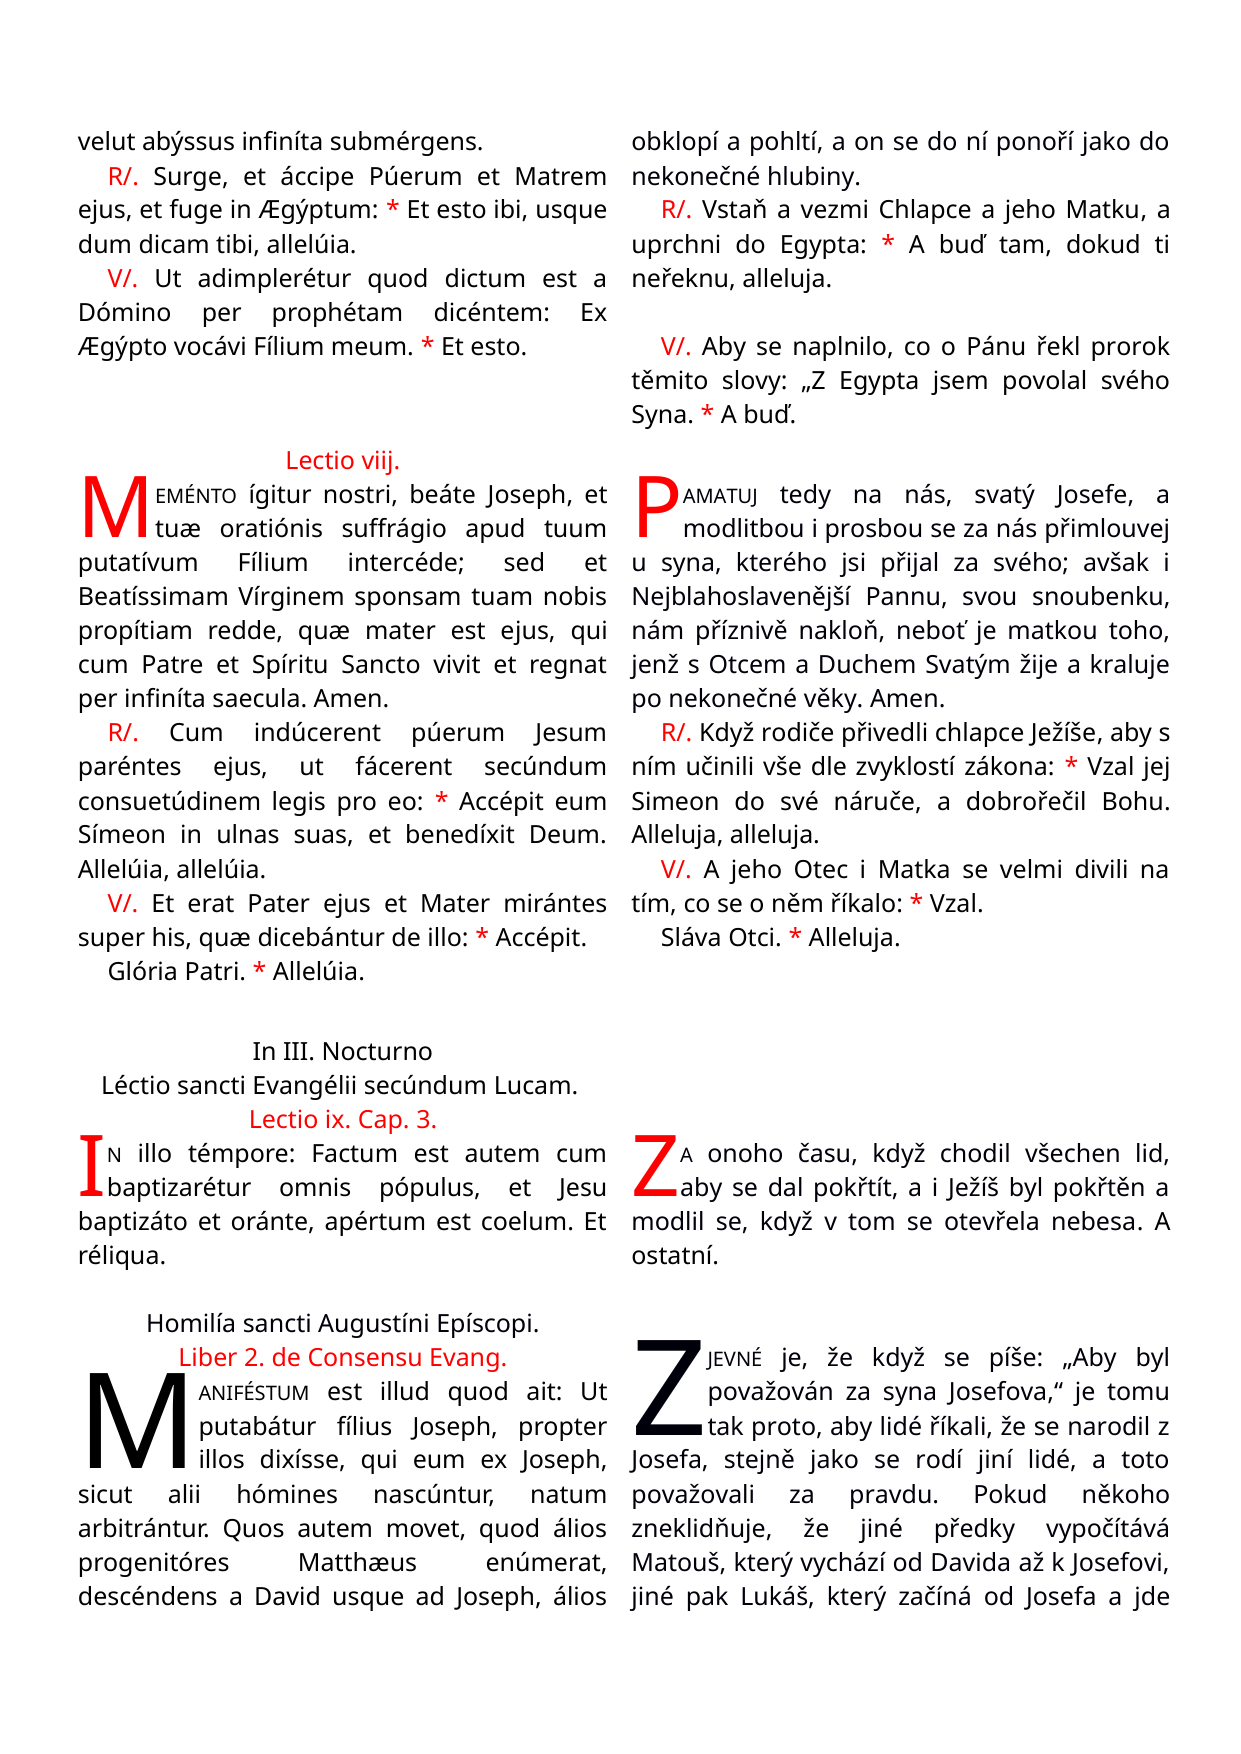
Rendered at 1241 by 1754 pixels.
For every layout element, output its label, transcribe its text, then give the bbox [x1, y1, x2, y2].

table_cell velut abýssus infiníta submérgens. R/. Surge, et áccipe Púerum et Matrem ejus, et fuge in Ægýptum: * Et esto ibi, usque dum dicam tibi, allelúia. V/. Ut adimplerétur quod dictum est a Dómino per prophétam dicéntem: Ex Ægýpto vocávi Fílium meum. * Et esto. [66, 118, 619, 437]
table_cell Lectio viij. Meménto ígitur nostri, beáte Joseph, et tuæ oratiónis suffrágio apud tuum putatívum Fílium intercéde; sed et Beatíssimam Vírginem sponsam tuam nobis propítiam redde, quæ mater est ejus, qui cum Patre et Spíritu Sancto vivit et regnat per infiníta saecula. Amen. R/. Cum indúcerent púerum Jesum paréntes ejus, ut fácerent secúndum consuetúdinem legis pro eo: * Accépit eum Símeon in ulnas suas, et benedíxit Deum. Allelúia, allelúia. V/. Et erat Pater ejus et Mater mirántes super his, quæ dicebántur de illo: * Accépit. Glória Patri. * Allelúia. [66, 437, 619, 1027]
table_cell In III. Nocturno Léctio sancti Evangélii secúndum Lucam. Lectio ix. Cap. 3. In illo témpore: Factum est autem cum baptizarétur omnis pópulus, et Jesu baptizáto et oránte, apértum est coelum. Et réliqua. Homilía sancti Augustíni Epíscopi. Liber 2. de Consensu Evang. Maniféstum est illud quod ait: Ut putabátur fílius Joseph, propter illos dixísse, qui eum ex Joseph, sicut alii hómines nascúntur, natum arbitrántur. Quos autem movet, quod álios progenitóres Matthæus enúmerat, descéndens a David usque ad Joseph, álios autem Lucas, ascéndens a Joseph usque ad David: fácile est, ut advértant, duos patres habére potuísse Joseph: unum a quo génitus, álterum a quo fúerit adoptátus. R/. Ibant paréntes Jesu per omnes annos in Jerúsalem, in die solémni Paschæ: consumptísque diébus, cum redírent, remánsit puer Jesus in Jerúsalem: * Et non cognovérunt paréntes ejus, allelúia. V/. Existimántes autem illum esse in comitátu, requirébant eum inter cognátos et notos: * Et non. [66, 1028, 619, 1618]
table_cell Za onoho času, když chodil všechen lid, aby se dal pokřtít, a i Ježíš byl pokřtěn a modlil se, když v tom se otevřela nebesa. A ostatní. Zjevné je, že když se píše: „Aby byl považován za syna Josefova,“ je tomu tak proto, aby lidé říkali, že se narodil z Josefa, stejně jako se rodí jiní lidé, a toto považovali za pravdu. Pokud někoho zneklidňuje, že jiné předky vypočítává Matouš, který vychází od Davida až k Josefovi, jiné pak Lukáš, který začíná od Josefa a jde zpět až k Davidovi, odpověď je snadná. Je třeba si uvědomit, že Josef měl dva otce: jednoho, který jej zrodil, a druhého, který jej přijal za vlastního. R/. Rodiče Ježíšovi šli jako každý rok do Jerusaléma, v den slavnosti Paschy: když se naplnil čas, aby odešli, chlapec Ježíš zůstal v Jerusalémě: * A jeho rodiče to nevěděli, alleluja. V/. Mysleli si totiž, že je s ostatními, ptali se tedy po něm mezi příbuznými a známými: * A jeho. [619, 1028, 1182, 1618]
table_cell obklopí a pohltí, a on se do ní ponoří jako do nekonečné hlubiny. R/. Vstaň a vezmi Chlapce a jeho Matku, a uprchni do Egypta: * A buď tam, dokud ti neřeknu, alleluja. V/. Aby se naplnilo, co o Pánu řekl prorok těmito slovy: „Z Egypta jsem povolal svého Syna. * A buď. [619, 118, 1182, 437]
table_cell Pamatuj tedy na nás, svatý Josefe, a modlitbou i prosbou se za nás přimlouvej u syna, kterého jsi přijal za svého; avšak i Nejblahoslavenější Pannu, svou snoubenku, nám příznivě nakloň, neboť je matkou toho, jenž s Otcem a Duchem Svatým žije a kraluje po nekonečné věky. Amen. R/. Když rodiče přivedli chlapce Ježíše, aby s ním učinili vše dle zvyklostí zákona: * Vzal jej Simeon do své náruče, a dobrořečil Bohu. Alleluja, alleluja. V/. A jeho Otec i Matka se velmi divili na tím, co se o něm říkalo: * Vzal. Sláva Otci. * Alleluja. [619, 437, 1182, 1027]
